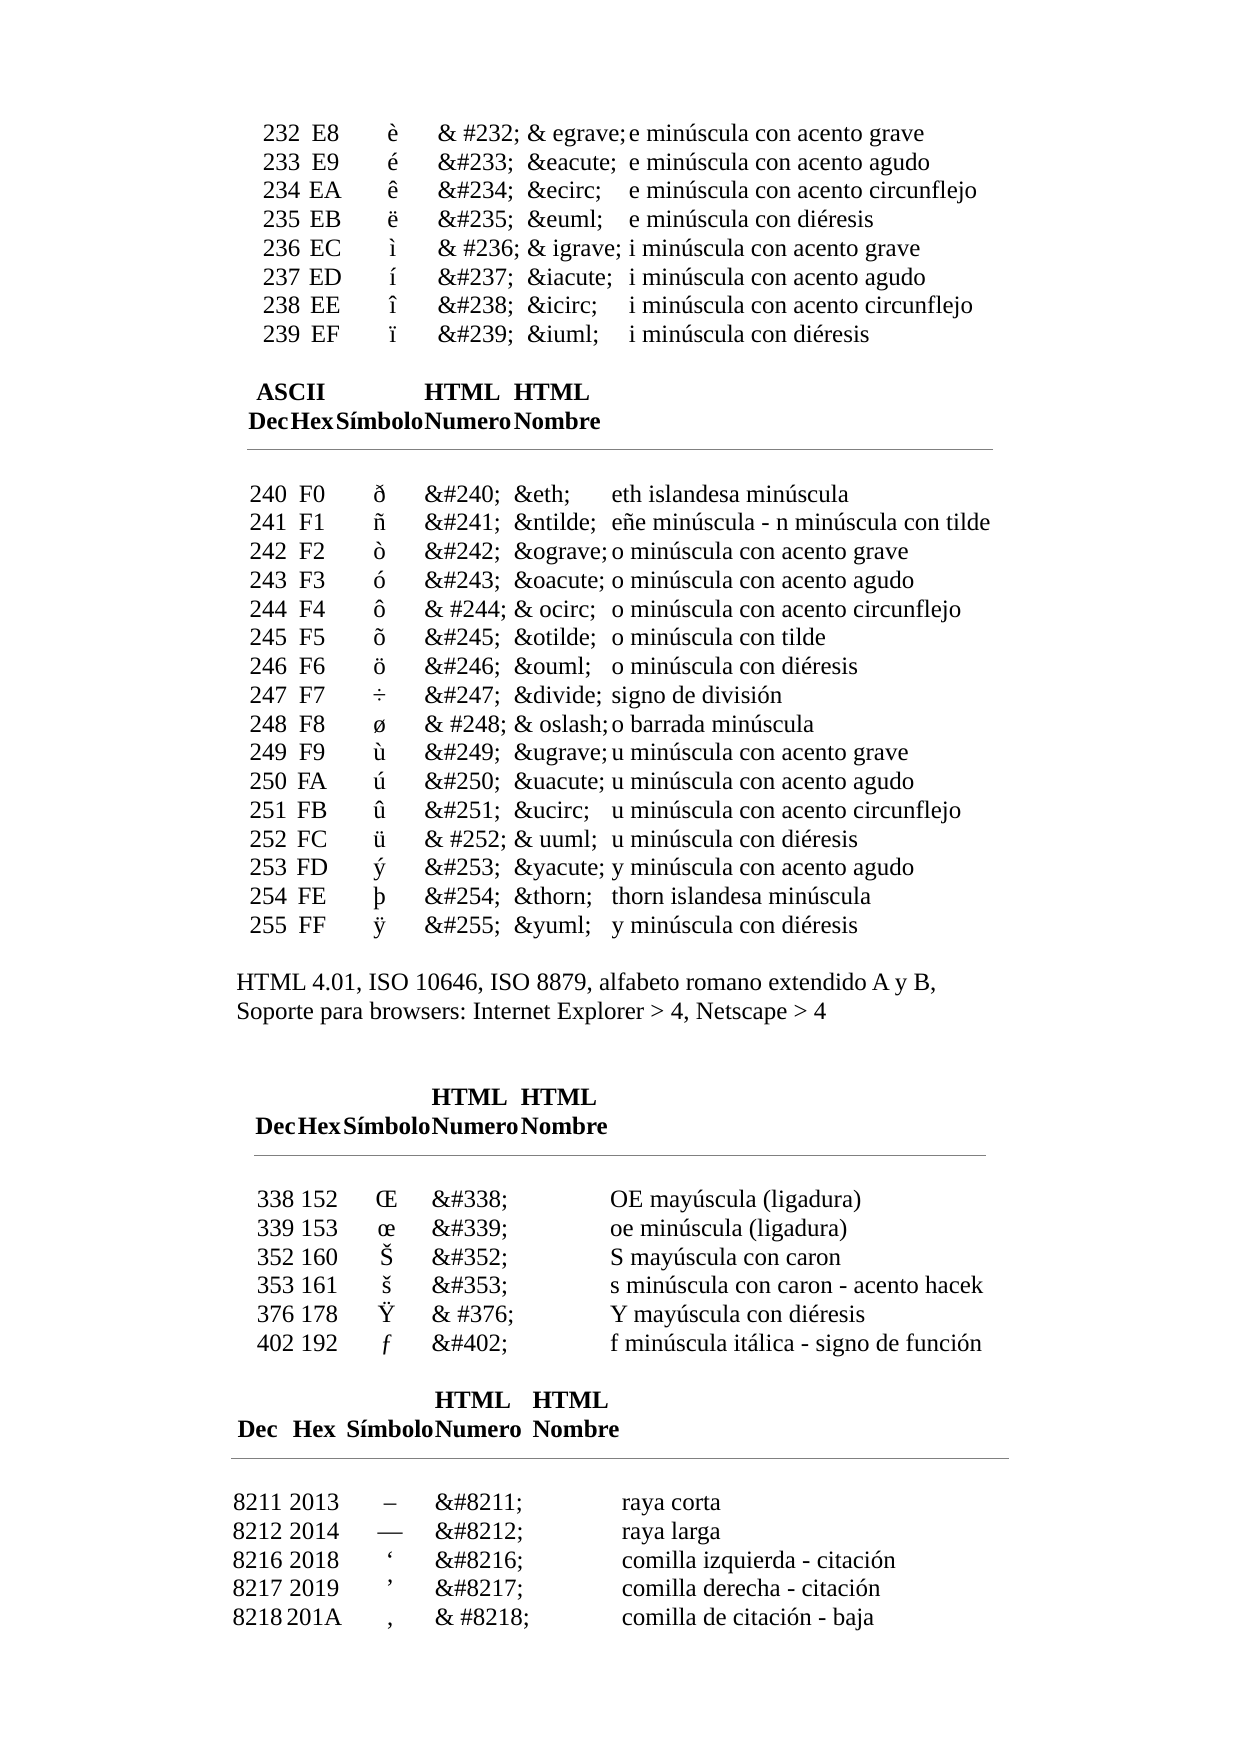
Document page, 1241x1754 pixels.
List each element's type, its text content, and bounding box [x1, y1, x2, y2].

table_header [254, 1083, 342, 1111]
table_cell eth islandesa minúscula eñe minúscula - n minúscula con tilde o minúscula con acento grave o minúscula con acento agudo o minúscula con acento circunflejo o minúscula con tilde o minúscula con diéresis signo de división o barrada minúscula u minúscula con acento grave u minúscula con acento agudo u minúscula con acento circunflejo u minúscula con diéresis y minúscula con acento agudo thorn islandesa minúscula y minúscula con diéresis [611, 479, 993, 939]
table_cell Numero [424, 406, 513, 434]
table_cell 8211 8212 8216 8217 8218 [231, 1487, 283, 1631]
table_cell OE mayúscula (ligadura) oe minúscula (ligadura) S mayúscula con caron s minúscula con caron - acento hacek Y mayúscula con diéresis f minúscula itálica - signo de función [610, 1184, 986, 1357]
table_cell Nombre [532, 1414, 622, 1443]
table_cell [521, 1184, 610, 1357]
table_cell Símbolo [345, 1414, 434, 1443]
table_cell F0 F1 F2 F3 F4 F5 F6 F7 F8 F9 FA FB FC FD FE FF [289, 479, 334, 939]
table_cell 152 153 160 161 178 192 [296, 1184, 342, 1357]
table_cell Hex [284, 1414, 345, 1443]
table_cell Dec [231, 1414, 283, 1443]
table_cell [532, 1487, 622, 1631]
table_cell è é ê ë ì í î ï [348, 118, 437, 348]
table_cell Œ œ Š š Ÿ ƒ [342, 1184, 431, 1357]
table_header ASCII [247, 377, 334, 406]
table_cell &#8211; &#8212; &#8216; &#8217; & #8218; [435, 1487, 532, 1631]
table_header [231, 1386, 345, 1414]
table_cell [230, 348, 1010, 939]
table_header HTML [532, 1386, 622, 1414]
table_cell [254, 1140, 986, 1155]
table_cell Dec [254, 1111, 296, 1140]
table_cell [230, 1357, 1010, 1631]
table_cell [622, 1414, 1009, 1443]
table_cell Numero [431, 1111, 521, 1140]
table_cell e minúscula con acento grave e minúscula con acento agudo e minúscula con acento circunflejo e minúscula con diéresis i minúscula con acento grave i minúscula con acento agudo i minúscula con acento circunflejo i minúscula con diéresis [629, 118, 980, 348]
table_cell [611, 406, 993, 434]
table_cell &#338; &#339; &#352; &#353; & #376; &#402; [431, 1184, 521, 1357]
table_header [335, 377, 424, 406]
table_cell ð ñ ò ó ô õ ö ÷ ø ù ú û ü ý þ ÿ [335, 479, 424, 939]
table_cell &eth; &ntilde; &ograve; &oacute; & ocirc; &otilde; &ouml; &divide; & oslash; &ugrave; &uacute; &ucirc; & uuml; &yacute; &thorn; &yuml; [514, 479, 611, 939]
table_cell [231, 1443, 1009, 1458]
table_cell Símbolo [342, 1111, 431, 1140]
table_header [610, 1083, 986, 1111]
table_cell Nombre [514, 406, 611, 434]
table_cell &#240; &#241; &#242; &#243; & #244; &#245; &#246; &#247; & #248; &#249; &#250; &#251; & #252; &#253; &#254; &#255; [424, 479, 513, 939]
table_header [622, 1386, 1009, 1414]
table_cell [230, 118, 260, 348]
table_cell [247, 435, 993, 449]
table_header [345, 1386, 434, 1414]
table_cell & egrave; &eacute; &ecirc; &euml; & igrave; &iacute; &icirc; &iuml; [527, 118, 629, 348]
table_header [611, 377, 993, 406]
table_header HTML [435, 1386, 532, 1414]
table_cell 240 241 242 243 244 245 246 247 248 249 250 251 252 253 254 255 [247, 479, 289, 939]
table_cell Nombre [521, 1111, 610, 1140]
table_header [342, 1083, 431, 1111]
table_header HTML [424, 377, 513, 406]
table_cell [231, 1459, 1009, 1487]
table_cell raya corta raya larga comilla izquierda - citación comilla derecha - citación comilla de citación - baja [622, 1487, 1009, 1631]
table_cell 232 233 234 235 236 237 238 239 [260, 118, 303, 348]
table_cell 2013 2014 2018 2019 201A [284, 1487, 345, 1631]
table_cell Símbolo [335, 406, 424, 434]
table_cell – — ‘ ’ ‚ [345, 1487, 434, 1631]
table_cell E8 E9 EA EB EC ED EE EF [303, 118, 348, 348]
table_cell & #232; &#233; &#234; &#235; & #236; &#237; &#238; &#239; [438, 118, 527, 348]
table_cell Dec [247, 406, 289, 434]
table_cell 338 339 352 353 376 402 [254, 1184, 296, 1357]
table_cell Numero [435, 1414, 532, 1443]
table_header HTML [431, 1083, 521, 1111]
table_cell [980, 118, 1010, 348]
table_cell Hex [289, 406, 334, 434]
table_cell [254, 1156, 986, 1184]
table_header HTML [514, 377, 611, 406]
table_cell [610, 1111, 986, 1140]
table_cell [247, 450, 993, 479]
table_cell Hex [296, 1111, 342, 1140]
table_header HTML [521, 1083, 610, 1111]
table_cell HTML 4.01, ISO 10646, ISO 8879, alfabeto romano extendido A y B, Soporte para browsers: Internet Explorer > 4, Netscape > 4 [230, 939, 1010, 1054]
table_cell [230, 1054, 1010, 1357]
